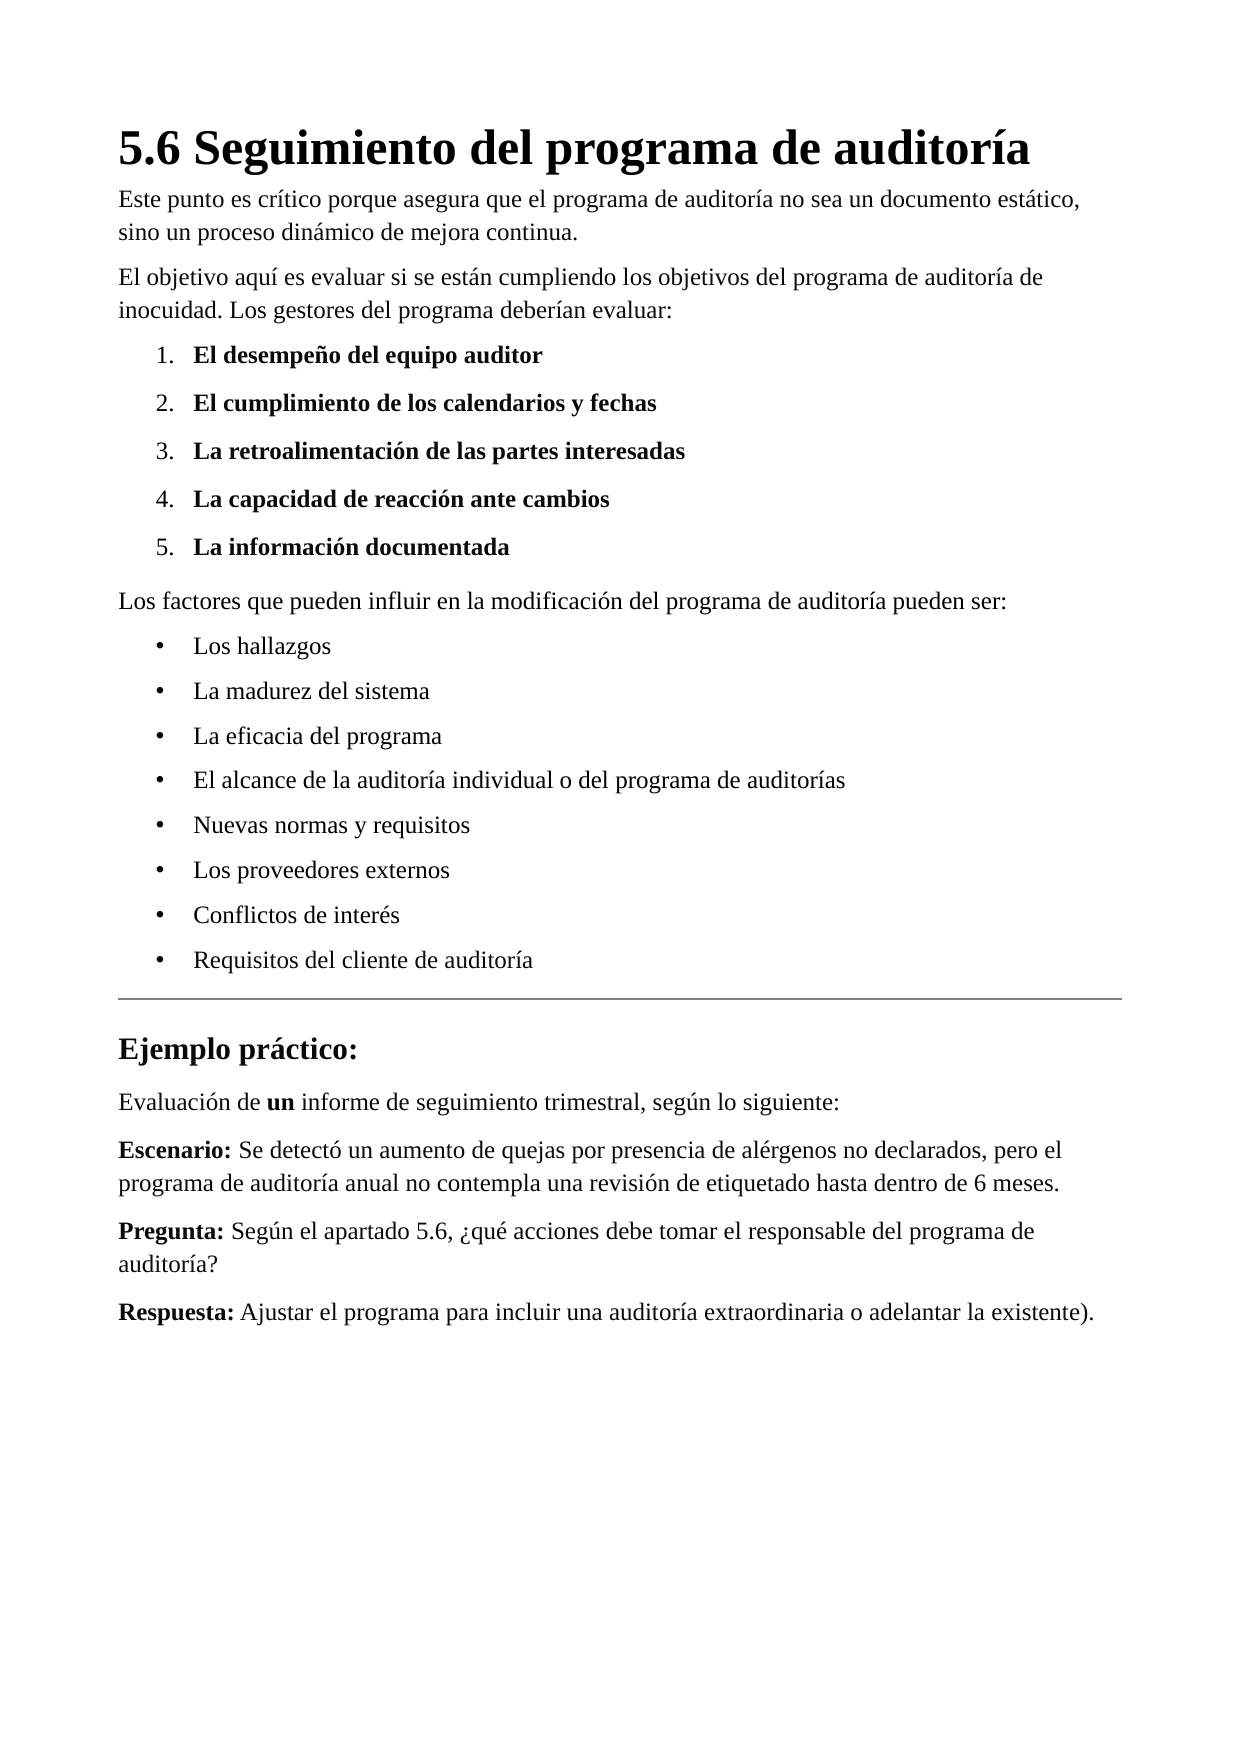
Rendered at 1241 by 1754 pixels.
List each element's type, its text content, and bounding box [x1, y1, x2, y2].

list El alcance de la auditoría individual o del programa de auditorías [156, 766, 1122, 794]
text Evaluación de un informe de seguimiento trimestral, según lo siguiente: [118, 1087, 1122, 1116]
list La eficacia del programa [156, 721, 1122, 749]
list Nuevas normas y requisitos [156, 811, 1122, 839]
list La capacidad de reacción ante cambios [156, 484, 1122, 513]
text Escenario: Se detectó un aumento de quejas por presencia de alérgenos no declarados, pero el programa de auditoría anual no contempla una revisión de etiquetado hasta dentro de 6 meses. [118, 1135, 1122, 1197]
list Requisitos del cliente de auditoría [156, 945, 1122, 974]
list La retroalimentación de las partes interesadas [156, 436, 1122, 465]
text Ejemplo práctico: [118, 1031, 1122, 1066]
list El cumplimiento de los calendarios y fechas [156, 388, 1122, 417]
text Pregunta: Según el apartado 5.6, ¿qué acciones debe tomar el responsable del programa de auditoría? [118, 1216, 1122, 1278]
text 5.6 Seguimiento del programa de auditoría [118, 118, 1122, 176]
text Este punto es crítico porque asegura que el programa de auditoría no sea un documento estático, sino un proceso dinámico de mejora continua. [118, 184, 1122, 246]
list La información documentada [156, 532, 1122, 561]
list La madurez del sistema [156, 676, 1122, 704]
list Los proveedores externos [156, 855, 1122, 884]
list El desempeño del equipo auditor [156, 340, 1122, 369]
text El objetivo aquí es evaluar si se están cumpliendo los objetivos del programa de auditoría de inocuidad. Los gestores del programa deberían evaluar: [118, 262, 1122, 324]
text Respuesta: Ajustar el programa para incluir una auditoría extraordinaria o adelantar la existente). [118, 1297, 1122, 1326]
list Los hallazgos [156, 631, 1122, 660]
list Conflictos de interés [156, 900, 1122, 929]
text Los factores que pueden influir en la modificación del programa de auditoría pueden ser: [118, 586, 1122, 615]
